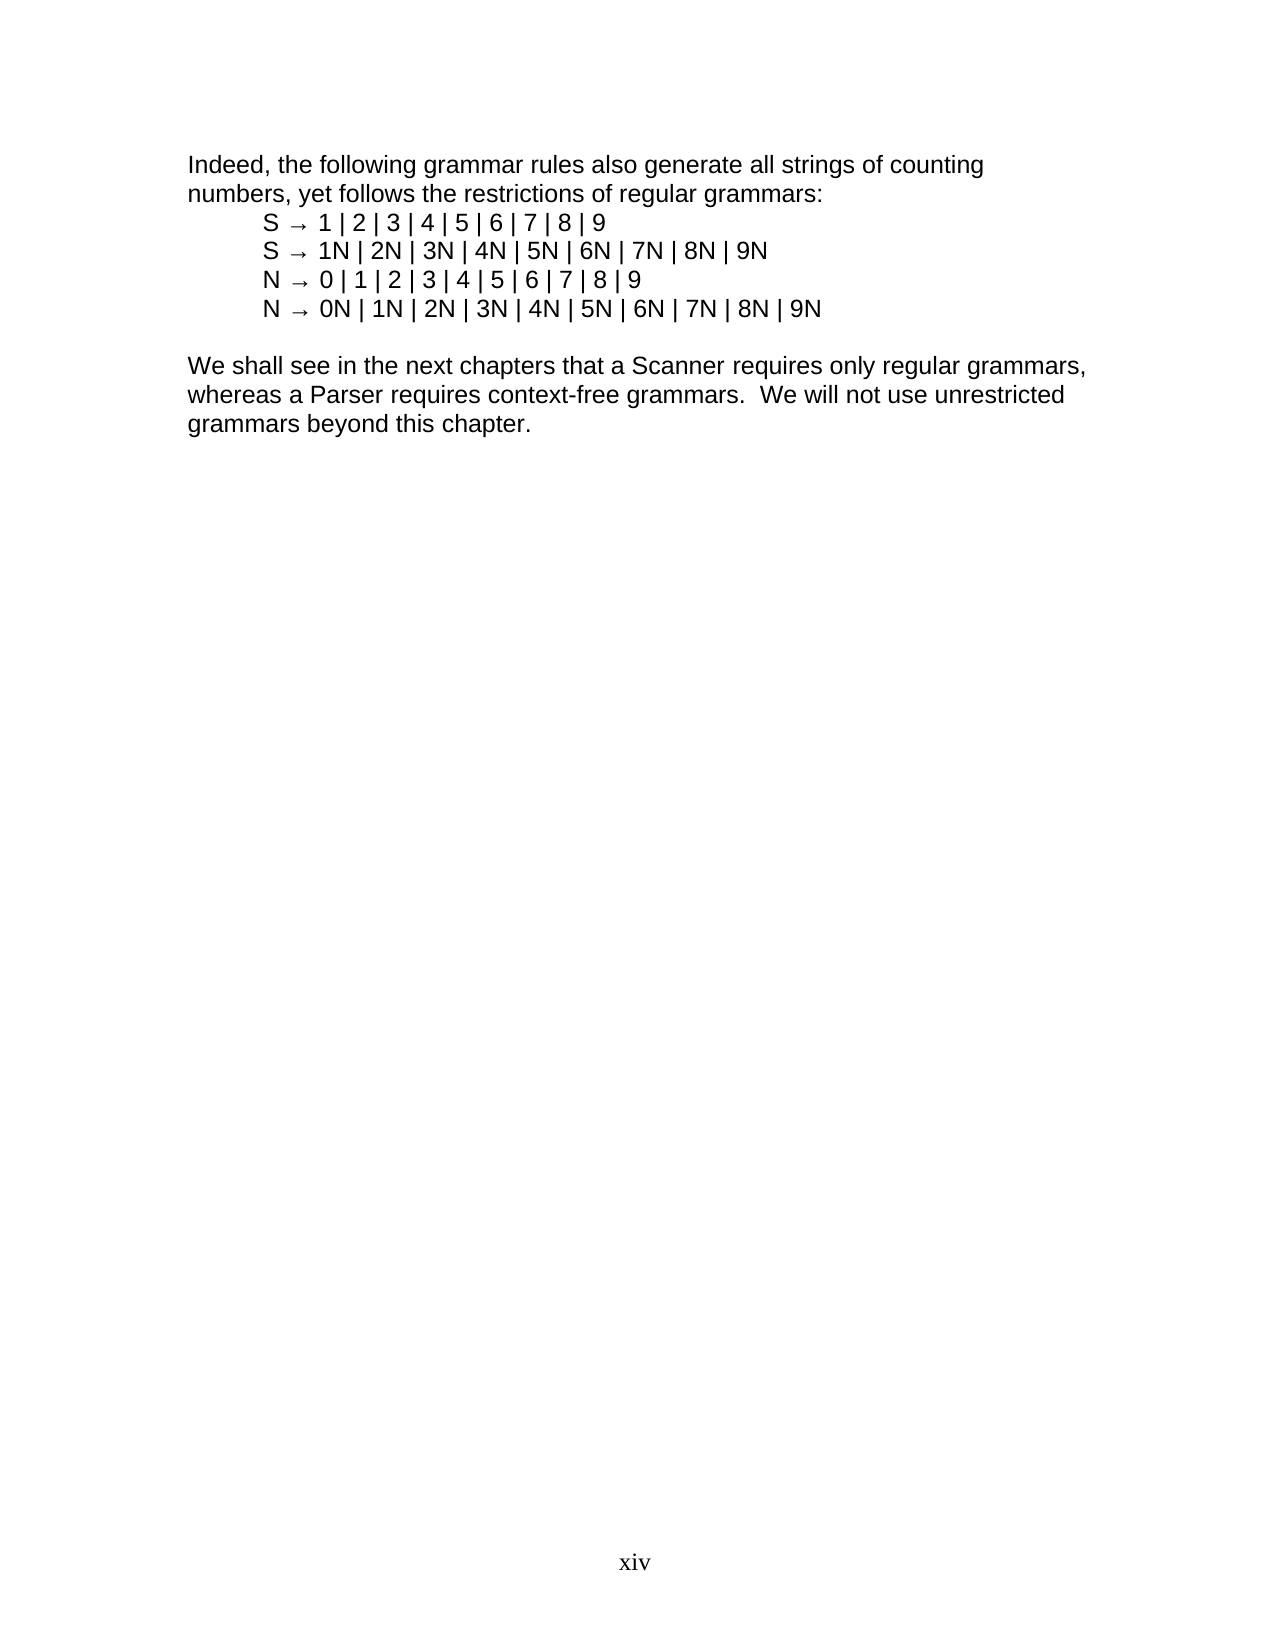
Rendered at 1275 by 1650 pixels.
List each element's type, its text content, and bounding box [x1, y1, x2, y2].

text N → 0N | 1N | 2N | 3N | 4N | 5N | 6N | 7N | 8N | 9N [187, 294, 1087, 322]
text We shall see in the next chapters that a Scanner requires only regular grammars, whereas a Parser requires context-free grammars. We will not use unrestricted grammars beyond this chapter. [187, 351, 1087, 437]
text S → 1N | 2N | 3N | 4N | 5N | 6N | 7N | 8N | 9N [187, 236, 1087, 265]
text S → 1 | 2 | 3 | 4 | 5 | 6 | 7 | 8 | 9 [187, 207, 1087, 236]
text Indeed, the following grammar rules also generate all strings of counting numbers, yet follows the restrictions of regular grammars: [187, 150, 1087, 207]
text N → 0 | 1 | 2 | 3 | 4 | 5 | 6 | 7 | 8 | 9 [187, 265, 1087, 294]
